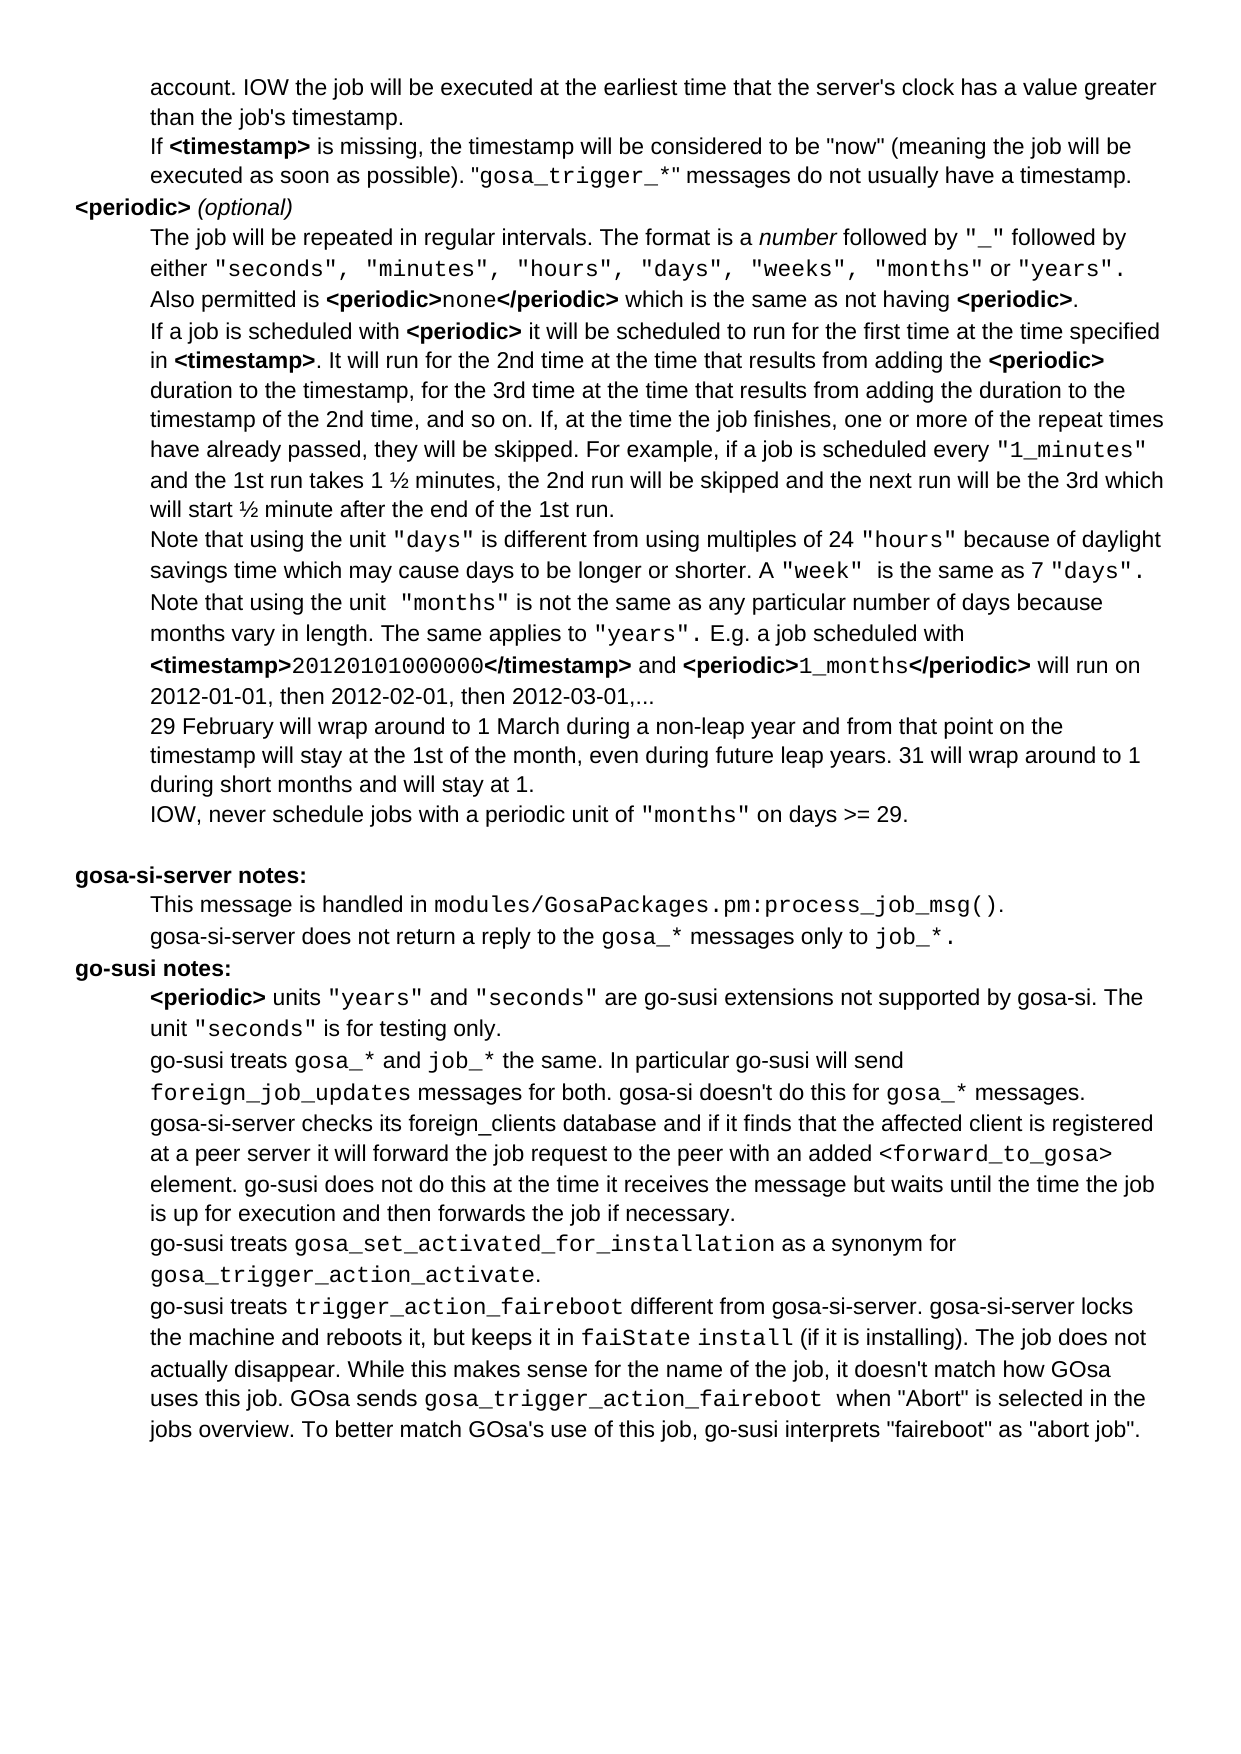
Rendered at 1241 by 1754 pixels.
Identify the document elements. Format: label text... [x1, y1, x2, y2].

text <periodic> units "years" and "seconds" are go-susi extensions not supported by gosa-si. The unit "seconds" is for testing only. [150, 984, 1165, 1044]
text If <timestamp> is missing, the timestamp will be considered to be "now" (meaning the job will be executed as soon as possible). "gosa_trigger_*" messages do not usually have a timestamp. [150, 134, 1165, 191]
text IOW, never schedule jobs with a periodic unit of "months" on days >= 29. [150, 801, 1165, 829]
text The job will be repeated in regular intervals. The format is a number followed by "_" followed by either "seconds", "minutes", "hours", "days", "weeks", "months" or "years". Also permitted is <periodic>none</periodic> which is the same as not having <periodic>. [150, 224, 1165, 315]
text 29 February will wrap around to 1 March during a non-leap year and from that point on the timestamp will stay at the 1st of the month, even during future leap years. 31 will wrap around to 1 during short months and will stay at 1. [150, 713, 1165, 798]
text If a job is scheduled with <periodic> it will be scheduled to run for the first time at the time specified in <timestamp>. It will run for the 2nd time at the time that results from adding the <periodic> duration to the timestamp, for the 3rd time at the time that results from adding the duration to the timestamp of the 2nd time, and so on. If, at the time the job finishes, one or more of the repeat times have already passed, they will be skipped. For example, if a job is scheduled every "1_minutes" and the 1st run takes 1 ½ minutes, the 2nd run will be skipped and the next run will be the 3rd which will start ½ minute after the end of the 1st run. [150, 319, 1165, 523]
text gosa-si-server does not return a reply to the gosa_* messages only to job_*. [150, 923, 1165, 951]
text Note that using the unit "days" is different from using multiples of 24 "hours" because of daylight savings time which may cause days to be longer or shorter. A "week" is the same as 7 "days". [150, 527, 1165, 586]
text account. IOW the job will be executed at the earliest time that the server's clock has a value greater than the job's timestamp. [150, 75, 1165, 130]
text gosa-si-server checks its foreign_clients database and if it finds that the affected client is registered at a peer server it will forward the job request to the peer with an added <forward_to_gosa> element. go-susi does not do this at the time it receives the message but waits until the time the job is up for execution and then forwards the job if necessary. [150, 1111, 1165, 1227]
text <periodic> (optional) [75, 195, 1165, 221]
text go-susi notes: [75, 955, 1165, 981]
text go-susi treats gosa_set_activated_for_installation as a synonym for gosa_trigger_action_activate. [150, 1230, 1165, 1289]
text go-susi treats trigger_action_faireboot different from gosa-si-server. gosa-si-server locks the machine and reboots it, but keeps it in faiState install (if it is installing). The job does not actually disappear. While this makes sense for the name of the job, it doesn't match how GOsa uses this job. GOsa sends gosa_trigger_action_faireboot when "Abort" is selected in the jobs overview. To better match GOsa's use of this job, go-susi interprets "faireboot" as "abort job". [150, 1293, 1165, 1443]
text This message is handled in modules/GosaPackages.pm:process_job_msg(). [150, 892, 1165, 919]
text Note that using the unit "months" is not the same as any particular number of days because months vary in length. The same applies to "years". E.g. a job scheduled with <timestamp>20120101000000</timestamp> and <periodic>1_months</periodic> will run on 2012-01-01, then 2012-02-01, then 2012-03-01,... [150, 590, 1165, 709]
text gosa-si-server notes: [75, 862, 1165, 888]
text go-susi treats gosa_* and job_* the same. In particular go-susi will send foreign_job_updates messages for both. gosa-si doesn't do this for gosa_* messages. [150, 1048, 1165, 1107]
